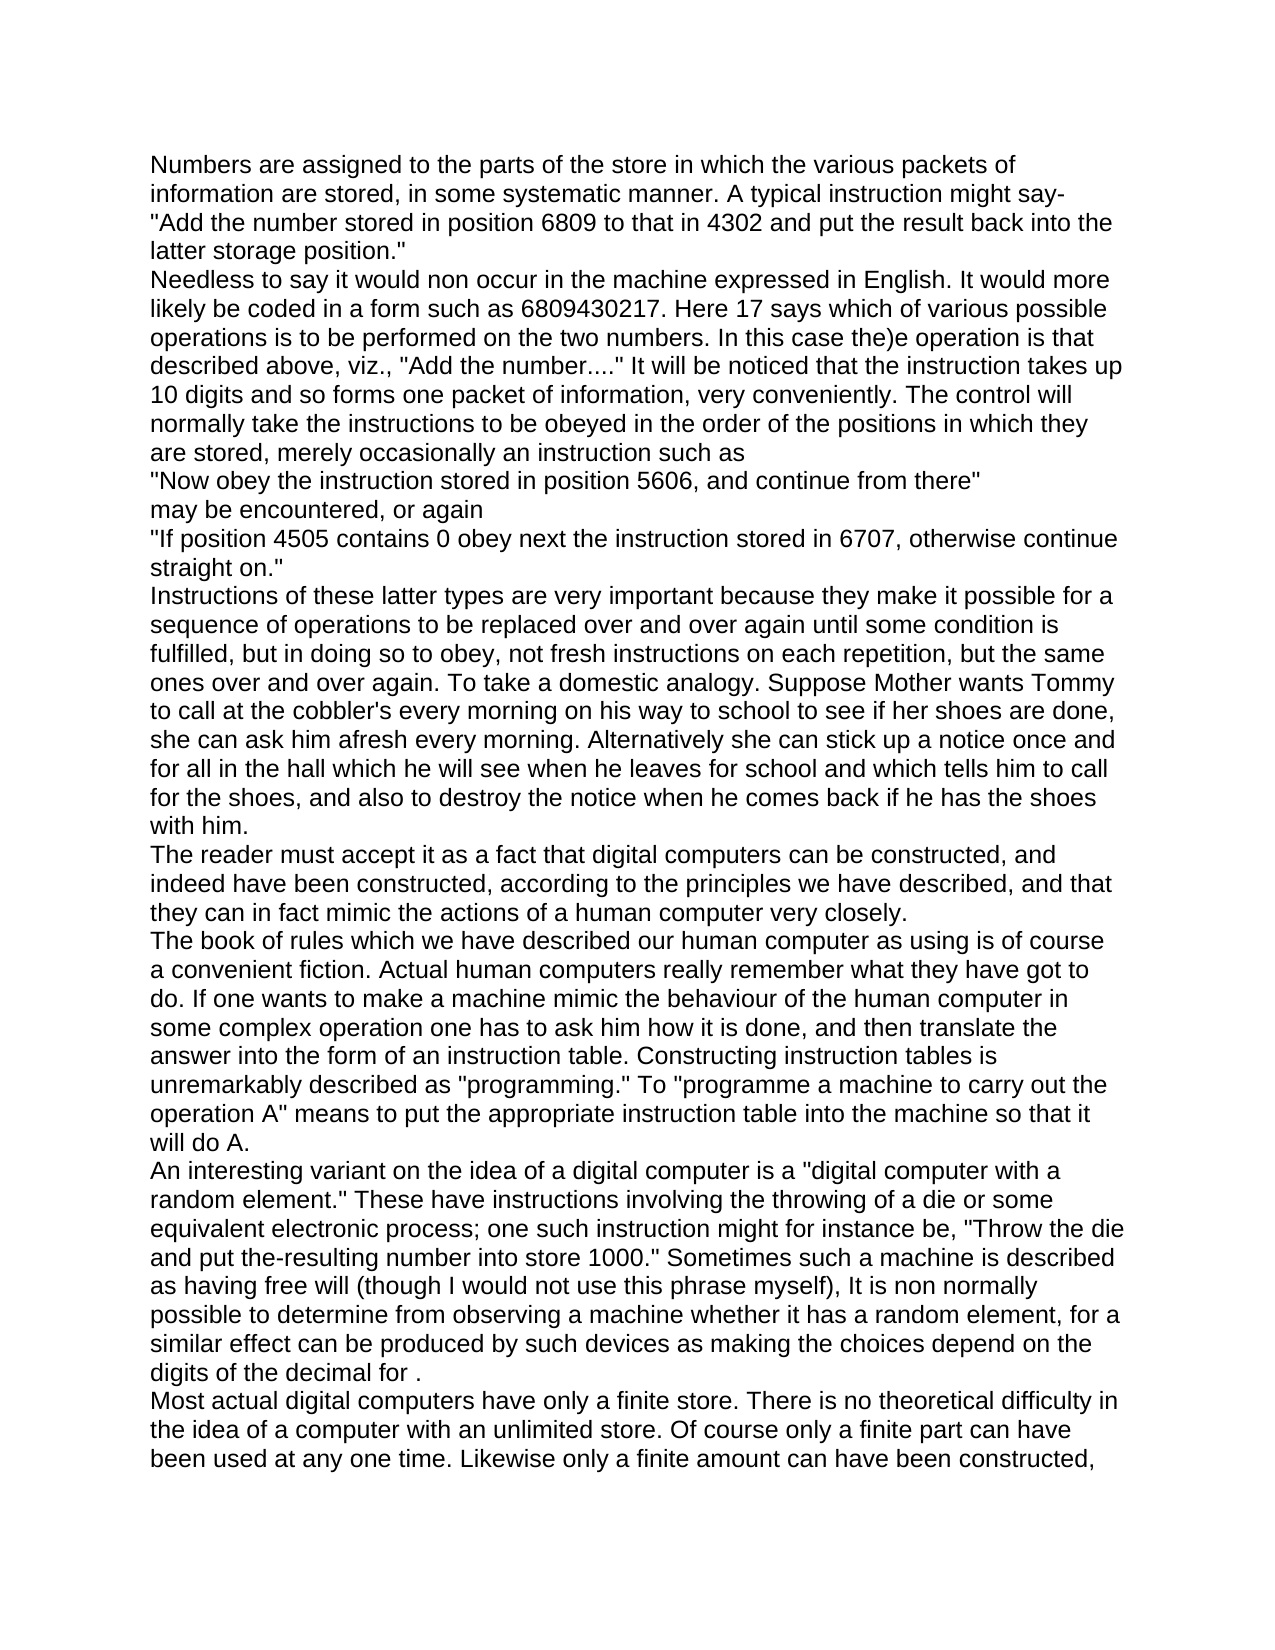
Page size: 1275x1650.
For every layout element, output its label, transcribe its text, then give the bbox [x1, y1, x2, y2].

text The reader must accept it as a fact that digital computers can be constructed, and indeed have been constructed, according to the principles we have described, and that they can in fact mimic the actions of a human computer very closely. [150, 840, 1125, 926]
text "If position 4505 contains 0 obey next the instruction stored in 6707, otherwise continue straight on." [150, 524, 1125, 581]
text The book of rules which we have described our human computer as using is of course a convenient fiction. Actual human computers really remember what they have got to do. If one wants to make a machine mimic the behaviour of the human computer in some complex operation one has to ask him how it is done, and then translate the answer into the form of an instruction table. Constructing instruction tables is unremarkably described as "programming." To "programme a machine to carry out the operation A" means to put the appropriate instruction table into the machine so that it will do A. [150, 926, 1125, 1156]
text An interesting variant on the idea of a digital computer is a "digital computer with a random element." These have instructions involving the throwing of a die or some equivalent electronic process; one such instruction might for instance be, "Throw the die and put the-resulting number into store 1000." Sometimes such a machine is described as having free will (though I would not use this phrase myself), It is non normally possible to determine from observing a machine whether it has a random element, for a similar effect can be produced by such devices as making the choices depend on the digits of the decimal for . [150, 1156, 1125, 1386]
text "Now obey the instruction stored in position 5606, and continue from there" [150, 466, 1125, 495]
text Needless to say it would non occur in the machine expressed in English. It would more likely be coded in a form such as 6809430217. Here 17 says which of various possible operations is to be performed on the two numbers. In this case the)e operation is that described above, viz., "Add the number...." It will be noticed that the instruction takes up 10 digits and so forms one packet of information, very conveniently. The control will normally take the instructions to be obeyed in the order of the positions in which they are stored, merely occasionally an instruction such as [150, 265, 1125, 466]
text Numbers are assigned to the parts of the store in which the various packets of information are stored, in some systematic manner. A typical instruction might say- [150, 150, 1125, 207]
text may be encountered, or again [150, 495, 1125, 524]
text Most actual digital computers have only a finite store. There is no theoretical difficulty in the idea of a computer with an unlimited store. Of course only a finite part can have been used at any one time. Likewise only a finite amount can have been constructed, [150, 1386, 1125, 1472]
text "Add the number stored in position 6809 to that in 4302 and put the result back into the latter storage position." [150, 207, 1125, 265]
text Instructions of these latter types are very important because they make it possible for a sequence of operations to be replaced over and over again until some condition is fulfilled, but in doing so to obey, not fresh instructions on each repetition, but the same ones over and over again. To take a domestic analogy. Suppose Mother wants Tommy to call at the cobbler's every morning on his way to school to see if her shoes are done, she can ask him afresh every morning. Alternatively she can stick up a notice once and for all in the hall which he will see when he leaves for school and which tells him to call for the shoes, and also to destroy the notice when he comes back if he has the shoes with him. [150, 581, 1125, 840]
